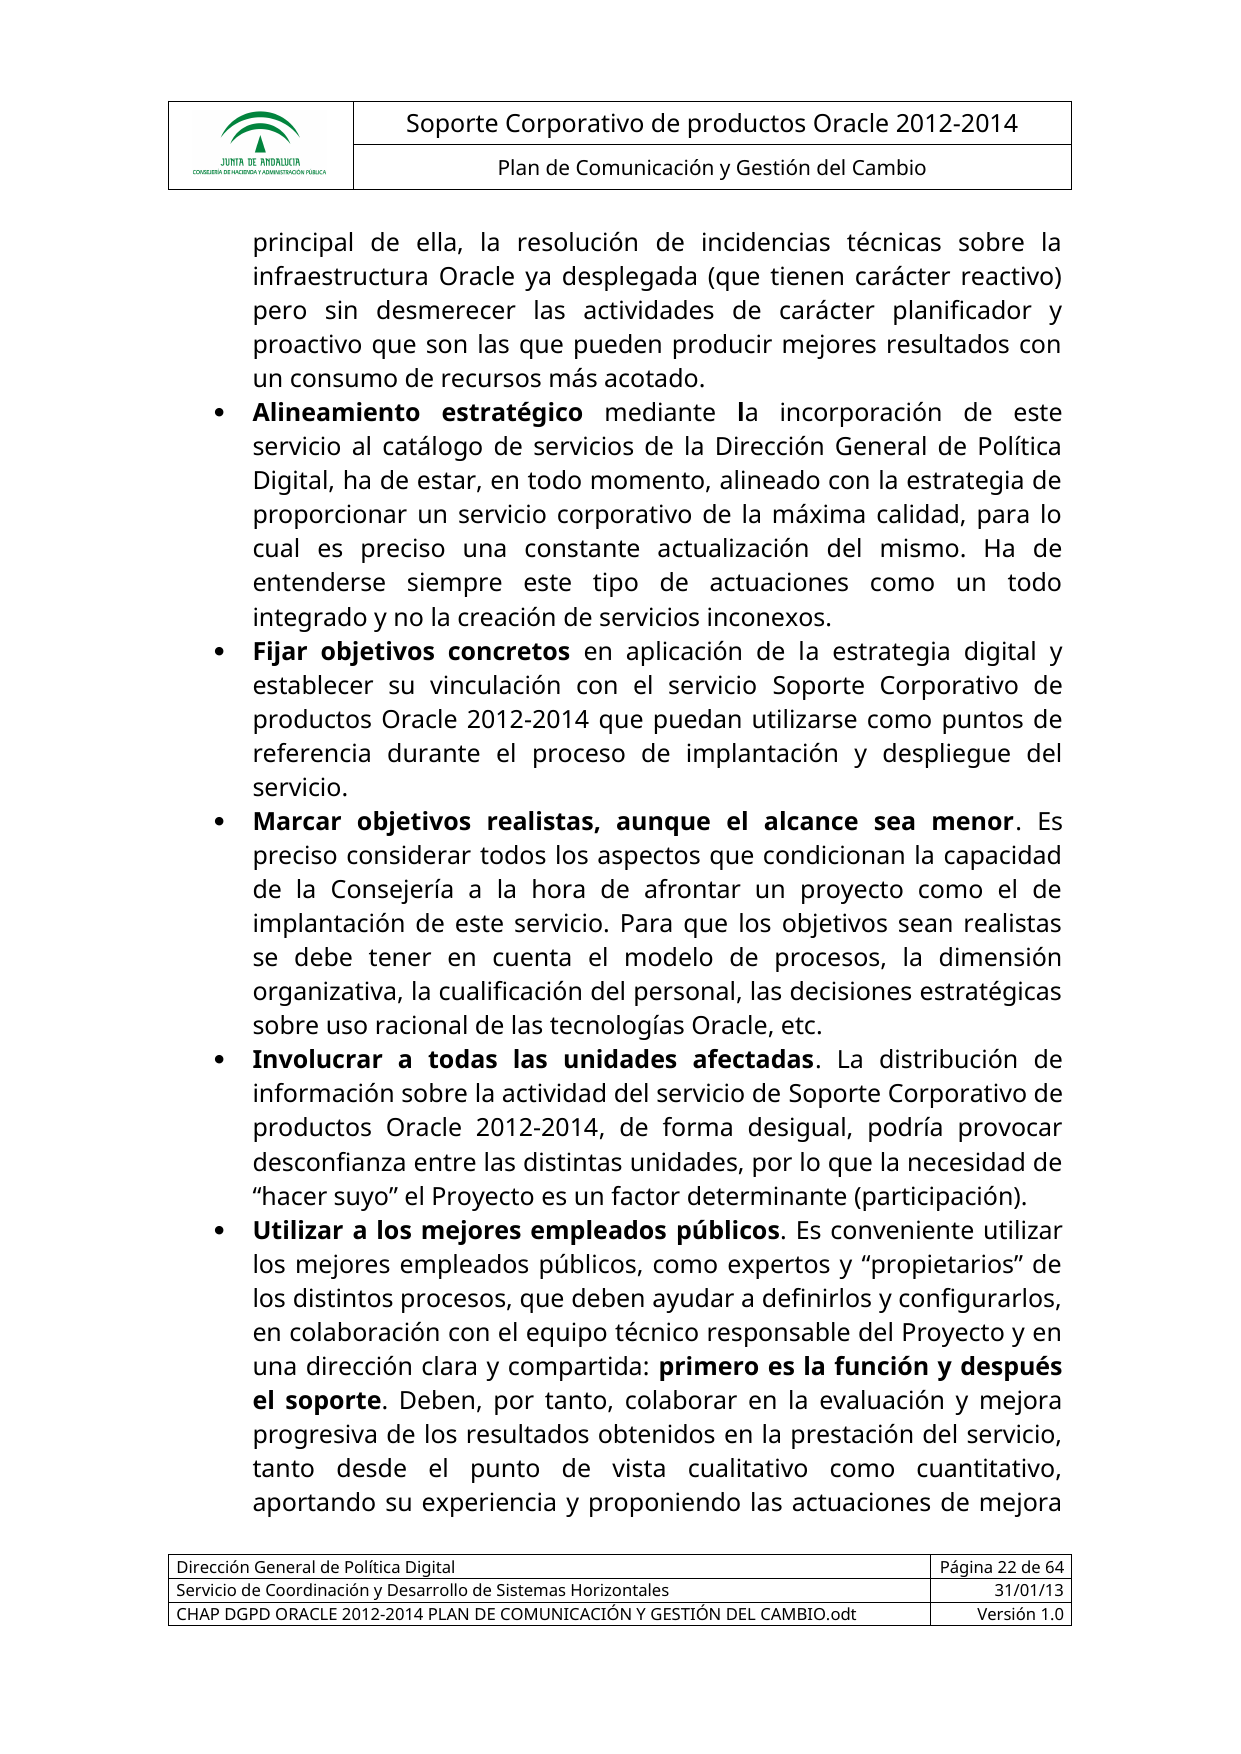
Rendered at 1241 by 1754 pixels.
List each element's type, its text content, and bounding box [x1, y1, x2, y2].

list Involucrar a todas las unidades afectadas. La distribución de información sobre la actividad del servicio de Soporte Corporativo de productos Oracle 2012-2014, de forma desigual, podría provocar desconfianza entre las distintas unidades, por lo que la necesidad de “hacer suyo” el Proyecto es un factor determinante (participación). [215, 1042, 1063, 1212]
list Alineamiento estratégico mediante la incorporación de este servicio al catálogo de servicios de la Dirección General de Política Digital, ha de estar, en todo momento, alineado con la estrategia de proporcionar un servicio corporativo de la máxima calidad, para lo cual es preciso una constante actualización del mismo. Ha de entenderse siempre este tipo de actuaciones como un todo integrado y no la creación de servicios inconexos. [215, 395, 1063, 633]
list Utilizar a los mejores empleados públicos. Es conveniente utilizar los mejores empleados públicos, como expertos y “propietarios” de los distintos procesos, que deben ayudar a definirlos y configurarlos, en colaboración con el equipo técnico responsable del Proyecto y en una dirección clara y compartida: primero es la función y después el soporte. Deben, por tanto, colaborar en la evaluación y mejora progresiva de los resultados obtenidos en la prestación del servicio, tanto desde el punto de vista cualitativo como cuantitativo, aportando su experiencia y proponiendo las actuaciones de mejora [215, 1212, 1063, 1519]
list Fijar objetivos concretos en aplicación de la estrategia digital y establecer su vinculación con el servicio Soporte Corporativo de productos Oracle 2012-2014 que puedan utilizarse como puntos de referencia durante el proceso de implantación y despliegue del servicio. [215, 633, 1063, 803]
list principal de ella, la resolución de incidencias técnicas sobre la infraestructura Oracle ya desplegada (que tienen carácter reactivo) pero sin desmerecer las actividades de carácter planificador y proactivo que son las que pueden producir mejores resultados con un consumo de recursos más acotado. [215, 224, 1063, 395]
list Marcar objetivos realistas, aunque el alcance sea menor. Es preciso considerar todos los aspectos que condicionan la capacidad de la Consejería a la hora de afrontar un proyecto como el de implantación de este servicio. Para que los objetivos sean realistas se debe tener en cuenta el modelo de procesos, la dimensión organizativa, la cualificación del personal, las decisiones estratégicas sobre uso racional de las tecnologías Oracle, etc. [215, 803, 1063, 1042]
picture [192, 110, 327, 175]
